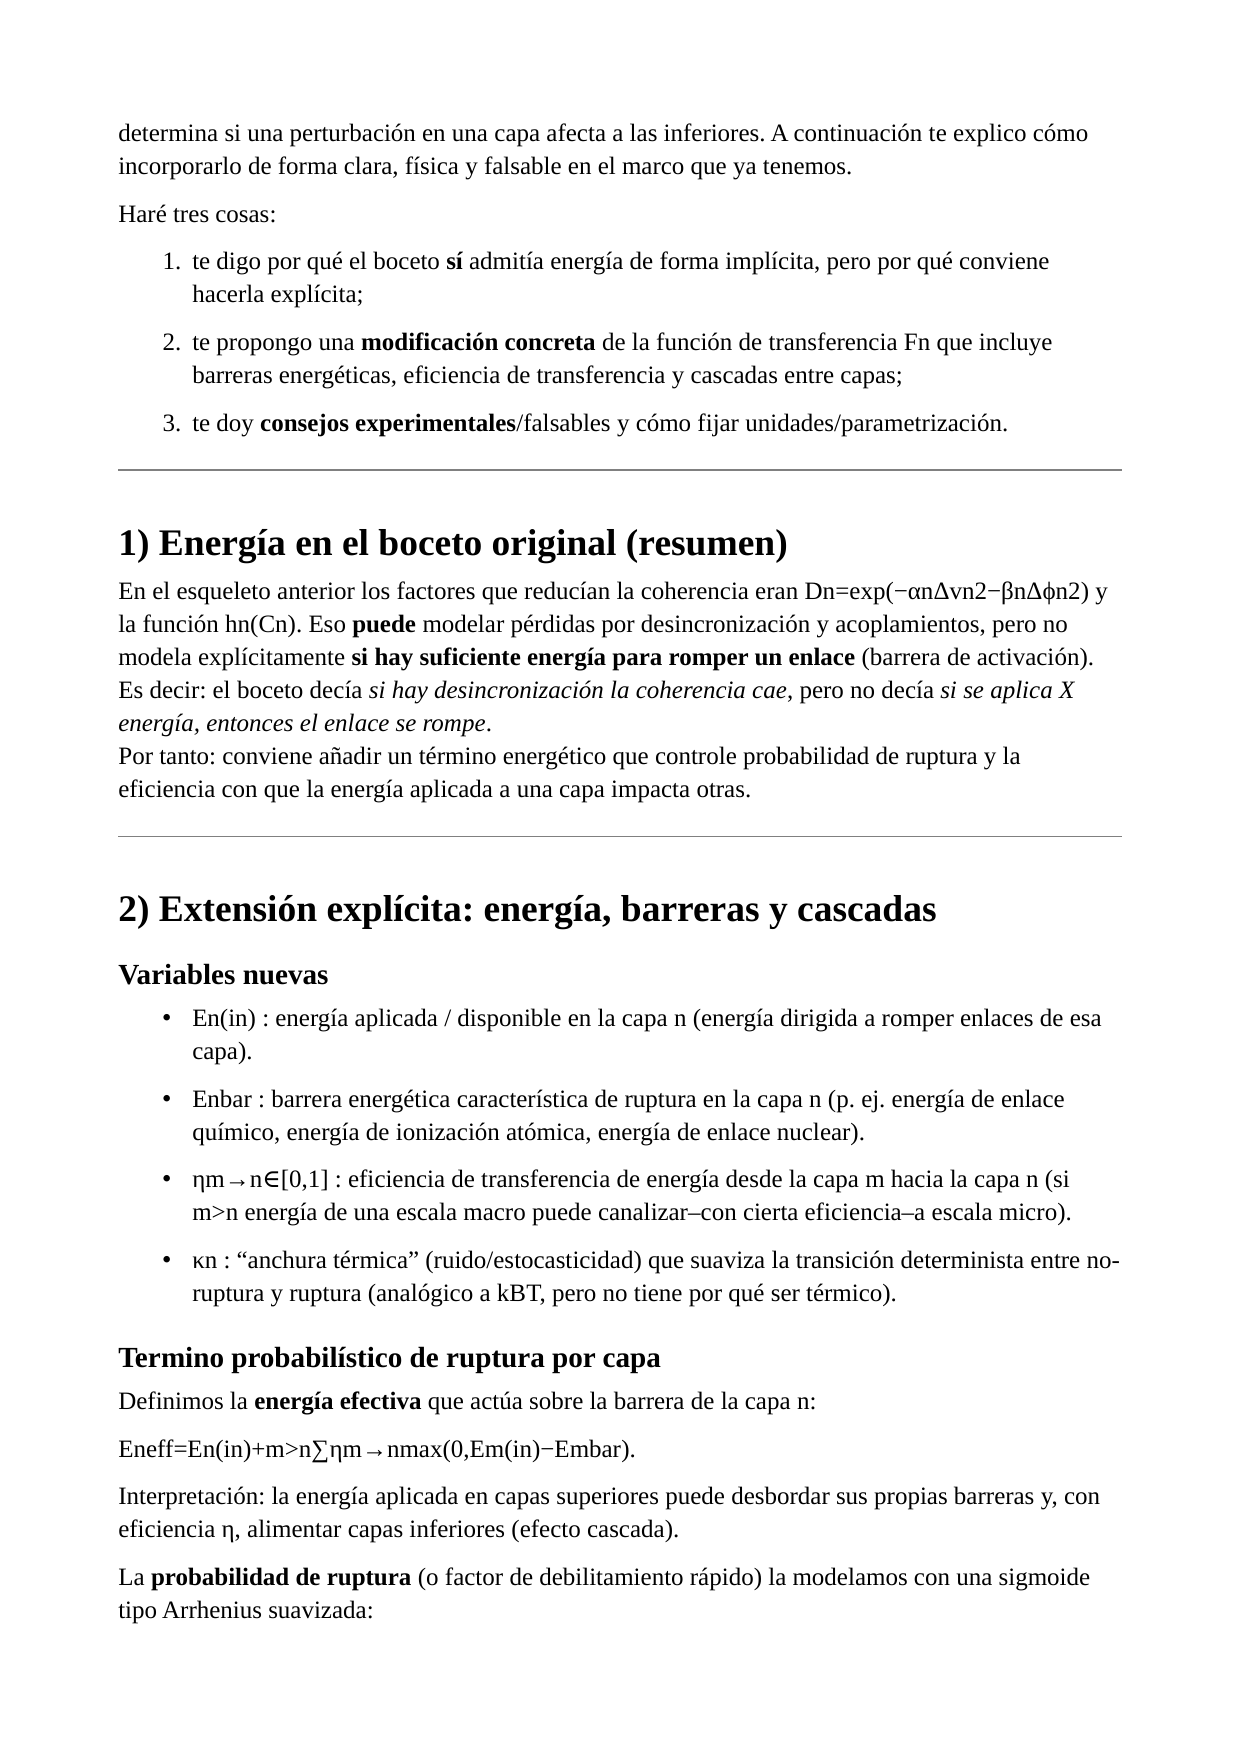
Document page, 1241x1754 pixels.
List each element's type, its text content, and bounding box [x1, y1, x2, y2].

subtitle Variables nuevas [118, 957, 1122, 991]
subtitle Termino probabilístico de ruptura por capa [118, 1340, 1122, 1374]
subtitle 1) Energía en el boceto original (resumen) [118, 520, 1122, 563]
text Interpretación: la energía aplicada en capas superiores puede desbordar sus propias barreras y, con eficiencia η, alimentar capas inferiores (efecto cascada). [118, 1481, 1122, 1543]
text determina si una perturbación en una capa afecta a las inferiores. A continuación te explico cómo incorporarlo de forma clara, física y falsable en el marco que ya tenemos. [118, 118, 1122, 180]
text Eneff​=En(in)​+m>n∑​ηm→n​max(0,Em(in)​−Embar​). [118, 1434, 1122, 1462]
text La probabilidad de ruptura (o factor de debilitamiento rápido) la modelamos con una sigmoide tipo Arrhenius suavizada: [118, 1562, 1122, 1624]
text Definimos la energía efectiva que actúa sobre la barrera de la capa n: [118, 1386, 1122, 1415]
list ηm→n​∈[0,1] : eficiencia de transferencia de energía desde la capa m hacia la capa n (si m>n energía de una escala macro puede canalizar–con cierta eficiencia–a escala micro). [162, 1164, 1122, 1226]
list En(in)​ : energía aplicada / disponible en la capa n (energía dirigida a romper enlaces de esa capa). [162, 1003, 1122, 1065]
text En el esqueleto anterior los factores que reducían la coherencia eran Dn​=exp(−αn​Δvn2​−βn​Δϕn2​) y la función hn​(Cn​). Eso puede modelar pérdidas por desincronización y acoplamientos, pero no modela explícitamente si hay suficiente energía para romper un enlace (barrera de activación). Es decir: el boceto decía si hay desincronización la coherencia cae, pero no decía si se aplica X energía, entonces el enlace se rompe. Por tanto: conviene añadir un término energético que controle probabilidad de ruptura y la eficiencia con que la energía aplicada a una capa impacta otras. [118, 576, 1122, 803]
list te digo por qué el boceto sí admitía energía de forma implícita, pero por qué conviene hacerla explícita; [162, 246, 1122, 308]
list te doy consejos experimentales/falsables y cómo fijar unidades/parametrización. [162, 408, 1122, 436]
list κn​ : “anchura térmica” (ruido/estocasticidad) que suaviza la transición determinista entre no-ruptura y ruptura (analógico a kB​T, pero no tiene por qué ser térmico). [162, 1245, 1122, 1307]
list Enbar​ : barrera energética característica de ruptura en la capa n (p. ej. energía de enlace químico, energía de ionización atómica, energía de enlace nuclear). [162, 1084, 1122, 1145]
list te propongo una modificación concreta de la función de transferencia Fn​ que incluye barreras energéticas, eficiencia de transferencia y cascadas entre capas; [162, 327, 1122, 389]
subtitle 2) Extensión explícita: energía, barreras y cascadas [118, 887, 1122, 930]
text Haré tres cosas: [118, 199, 1122, 227]
